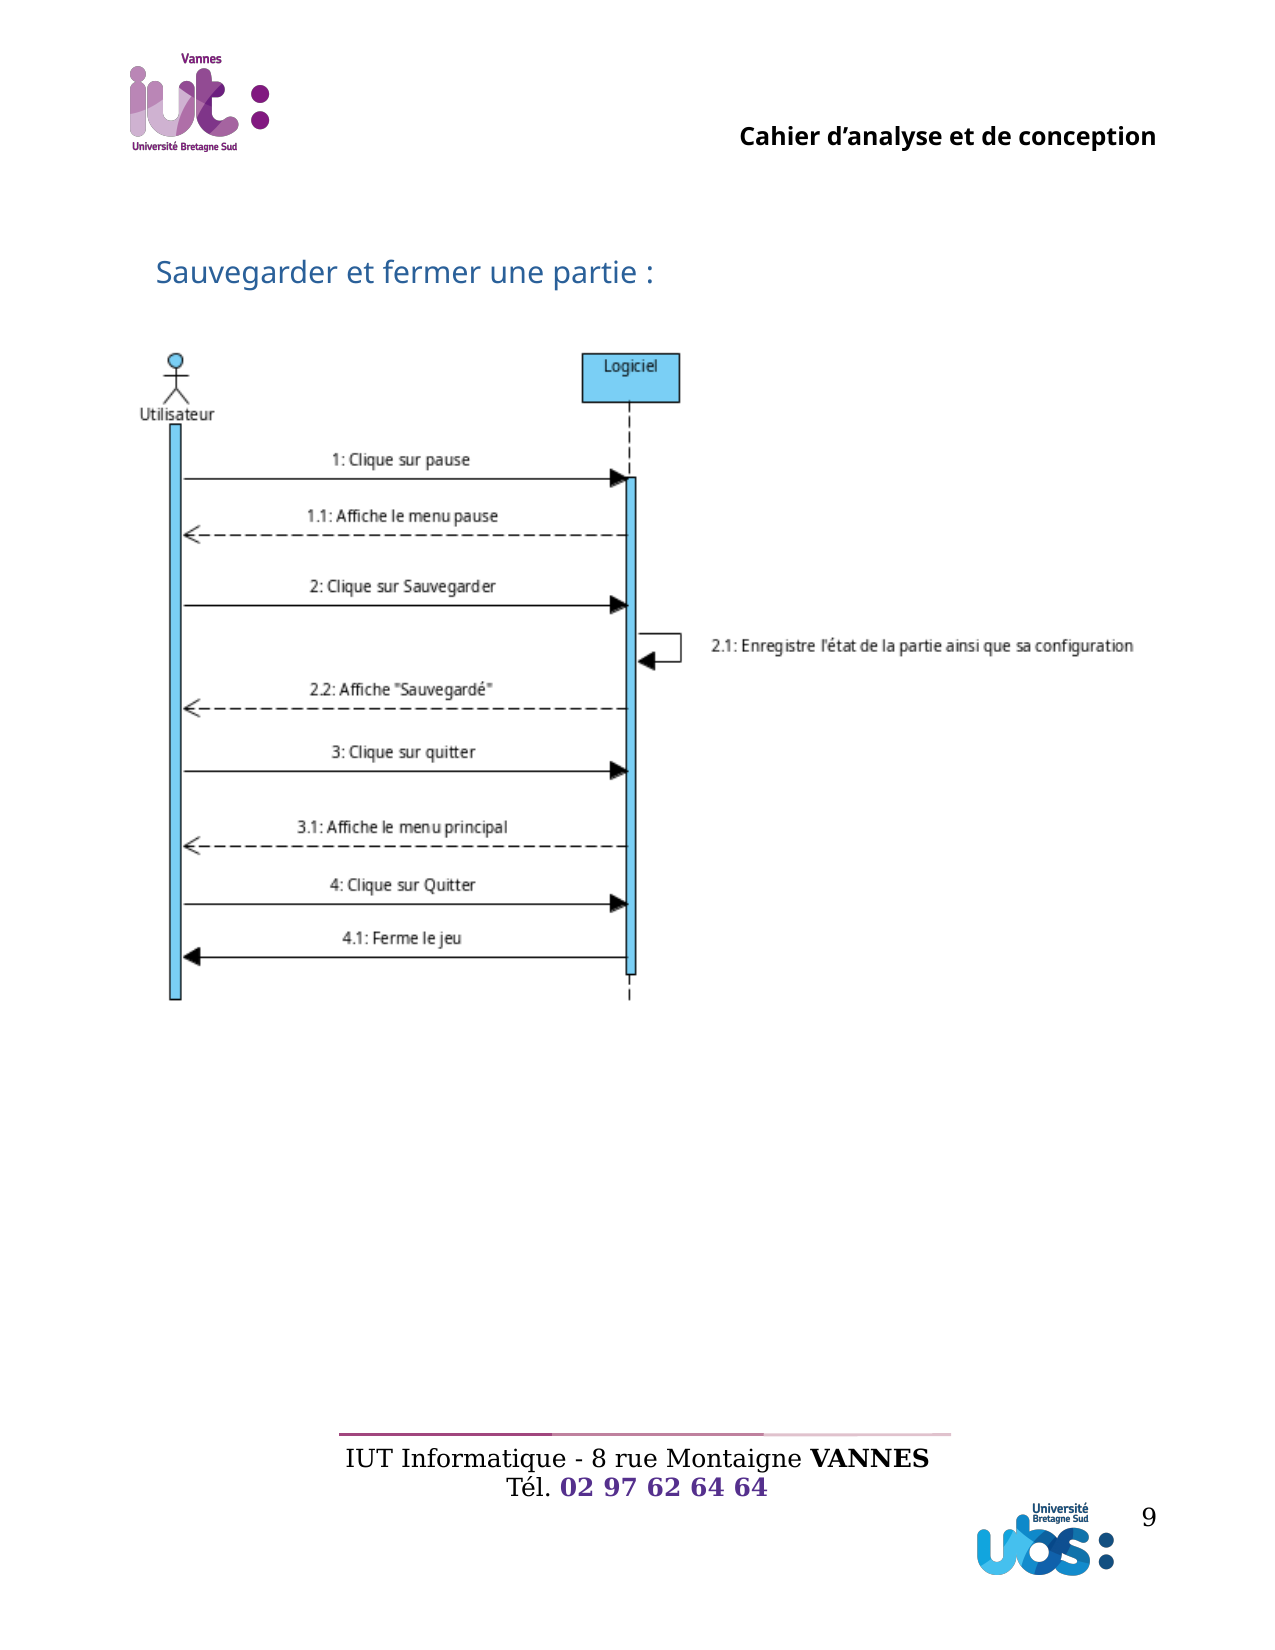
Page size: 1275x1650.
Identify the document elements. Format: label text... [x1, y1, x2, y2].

picture [969, 1493, 1122, 1585]
picture [108, 34, 291, 172]
picture [121, 333, 1154, 1010]
subtitle Sauvegarder et fermer une partie : [156, 251, 1157, 292]
